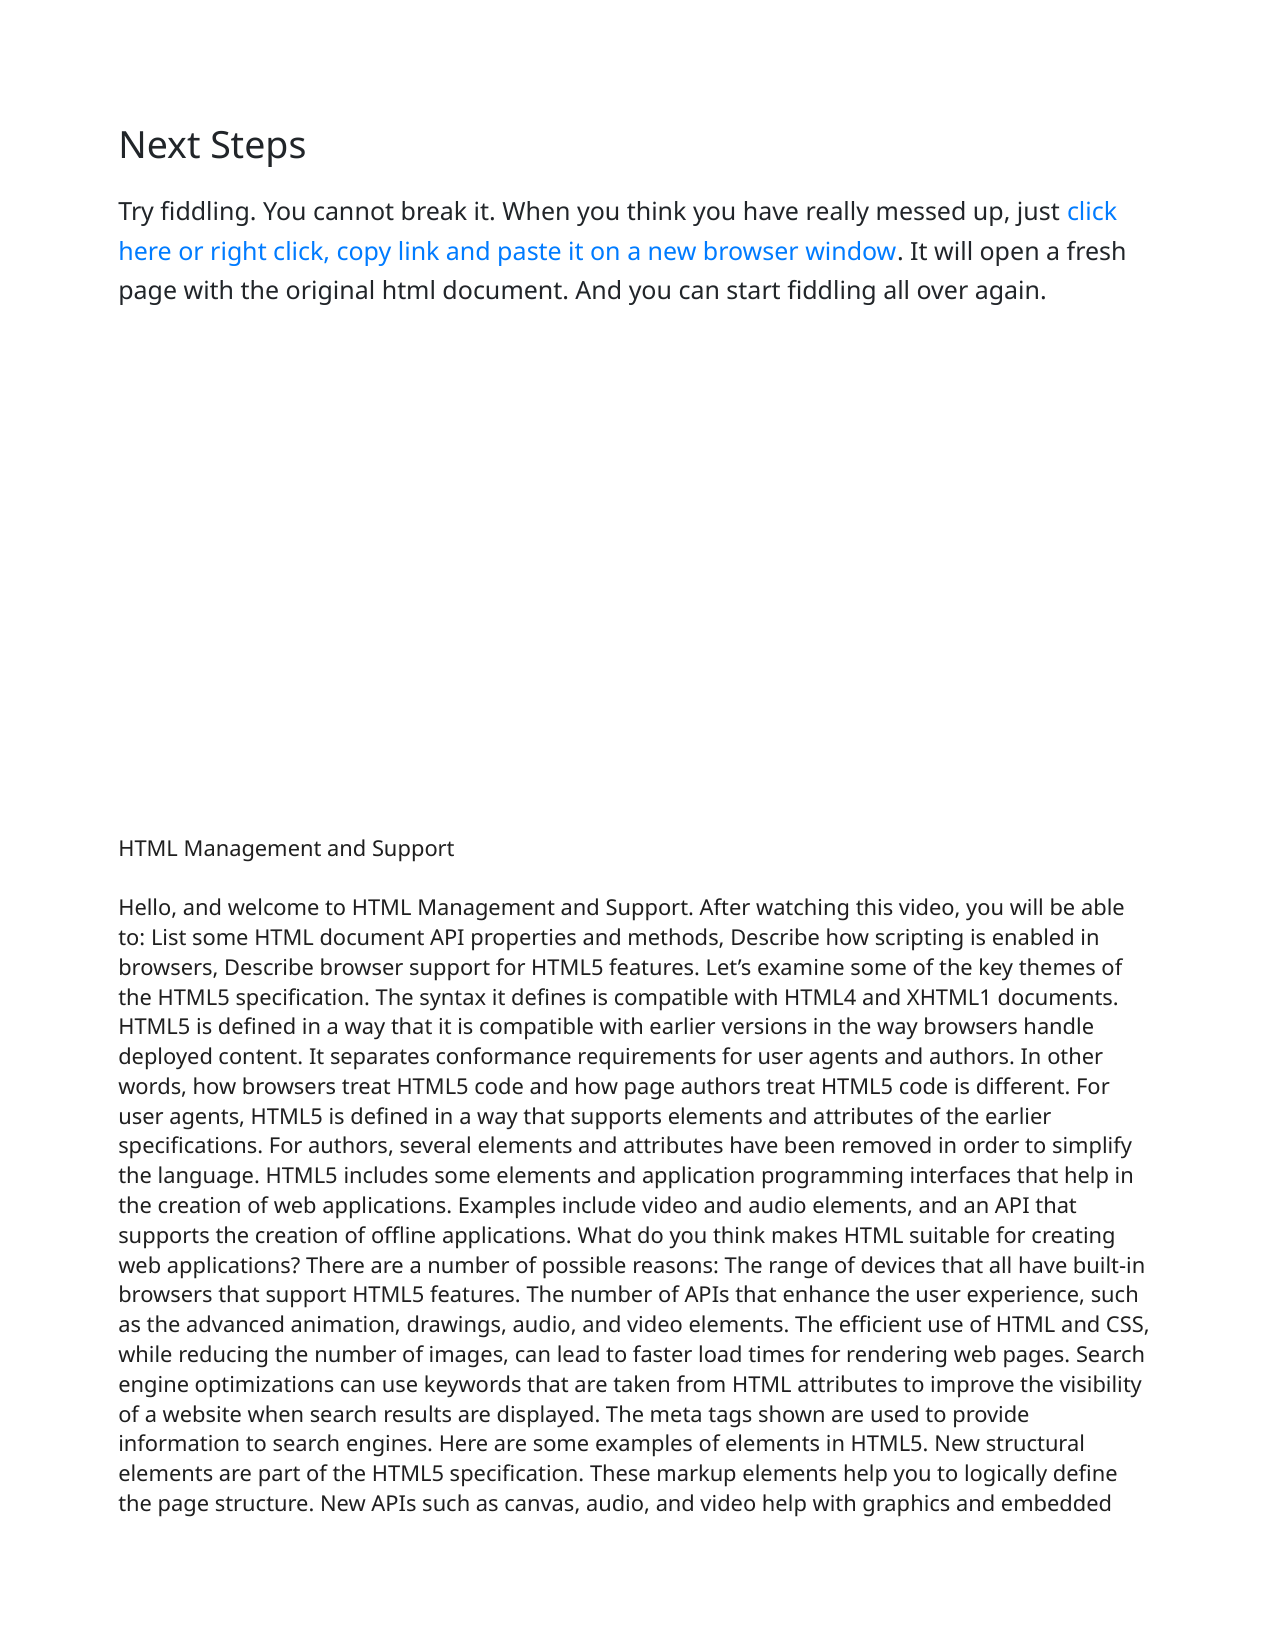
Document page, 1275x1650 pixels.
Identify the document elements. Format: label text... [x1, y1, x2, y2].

subtitle Next Steps [118, 118, 1157, 169]
text HTML Management and Support [118, 832, 1157, 862]
text Hello, and welcome to HTML Management and Support. After watching this video, you will be able to: List some HTML document API properties and methods, Describe how scripting is enabled in browsers, Describe browser support for HTML5 features. Let’s examine some of the key themes of the HTML5 specification. The syntax it defines is compatible with HTML4 and XHTML1 documents. HTML5 is defined in a way that it is compatible with earlier versions in the way browsers handle deployed content. It separates conformance requirements for user agents and authors. In other words, how browsers treat HTML5 code and how page authors treat HTML5 code is different. For user agents, HTML5 is defined in a way that supports elements and attributes of the earlier specifications. For authors, several elements and attributes have been removed in order to simplify the language. HTML5 includes some elements and application programming interfaces that help in the creation of web applications. Examples include video and audio elements, and an API that supports the creation of offline applications. What do you think makes HTML suitable for creating web applications? There are a number of possible reasons: The range of devices that all have built-in browsers that support HTML5 features. The number of APIs that enhance the user experience, such as the advanced animation, drawings, audio, and video elements. The efficient use of HTML and CSS, while reducing the number of images, can lead to faster load times for rendering web pages. Search engine optimizations can use keywords that are taken from HTML attributes to improve the visibility of a website when search results are displayed. The meta tags shown are used to provide information to search engines. Here are some examples of elements in HTML5. New structural elements are part of the HTML5 specification. These markup elements help you to logically define the page structure. New APIs such as canvas, audio, and video help with graphics and embedded [118, 892, 1157, 1518]
text Try fiddling. You cannot break it. When you think you have really messed up, just click here or right click, copy link and paste it on a new browser window. It will open a fresh page with the original html document. And you can start fiddling all over again. [118, 194, 1157, 306]
